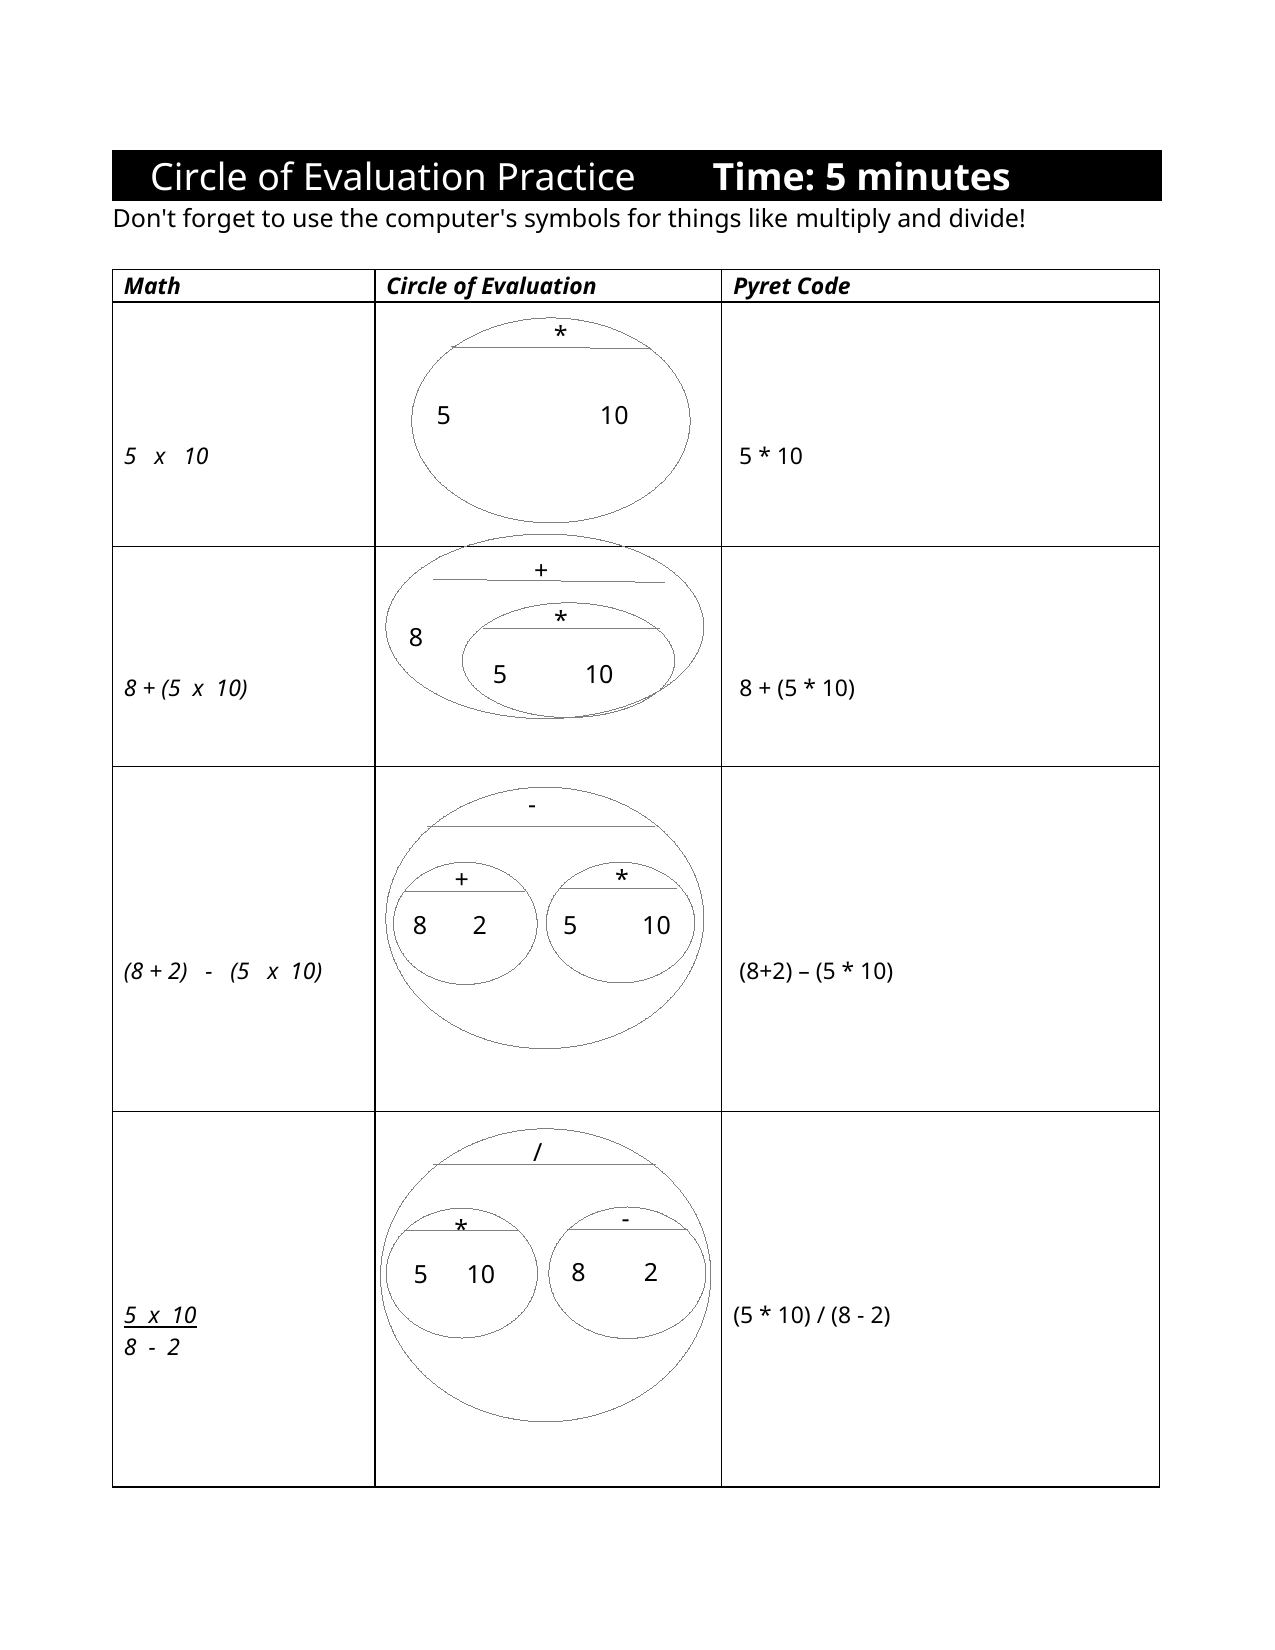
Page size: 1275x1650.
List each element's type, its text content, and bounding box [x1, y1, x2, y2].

table_cell 8 + (5 * 10) [722, 547, 1159, 766]
table_cell 5 x 10 8 - 2 [113, 1112, 374, 1486]
subtitle Circle of Evaluation Practice Time: 5 minutes [112, 150, 1162, 201]
text Don't forget to use the computer's symbols for things like multiply and divide! [112, 201, 1162, 235]
table_header Pyret Code [722, 270, 1159, 301]
table_header Math [113, 270, 374, 301]
table_header Circle of Evaluation [376, 270, 721, 301]
table_cell [376, 1112, 721, 1486]
table_cell [376, 303, 721, 546]
table_cell 5 * 10 [722, 303, 1159, 546]
table_cell 5 x 10 [113, 303, 374, 546]
table_cell (8+2) – (5 * 10) [722, 767, 1159, 1111]
table_cell [376, 767, 721, 1111]
table_cell (8 + 2) - (5 x 10) [113, 767, 374, 1111]
table_cell (5 * 10) / (8 - 2) [722, 1112, 1159, 1486]
table_cell 8 + (5 x 10) [113, 547, 374, 766]
table_cell [376, 547, 721, 766]
